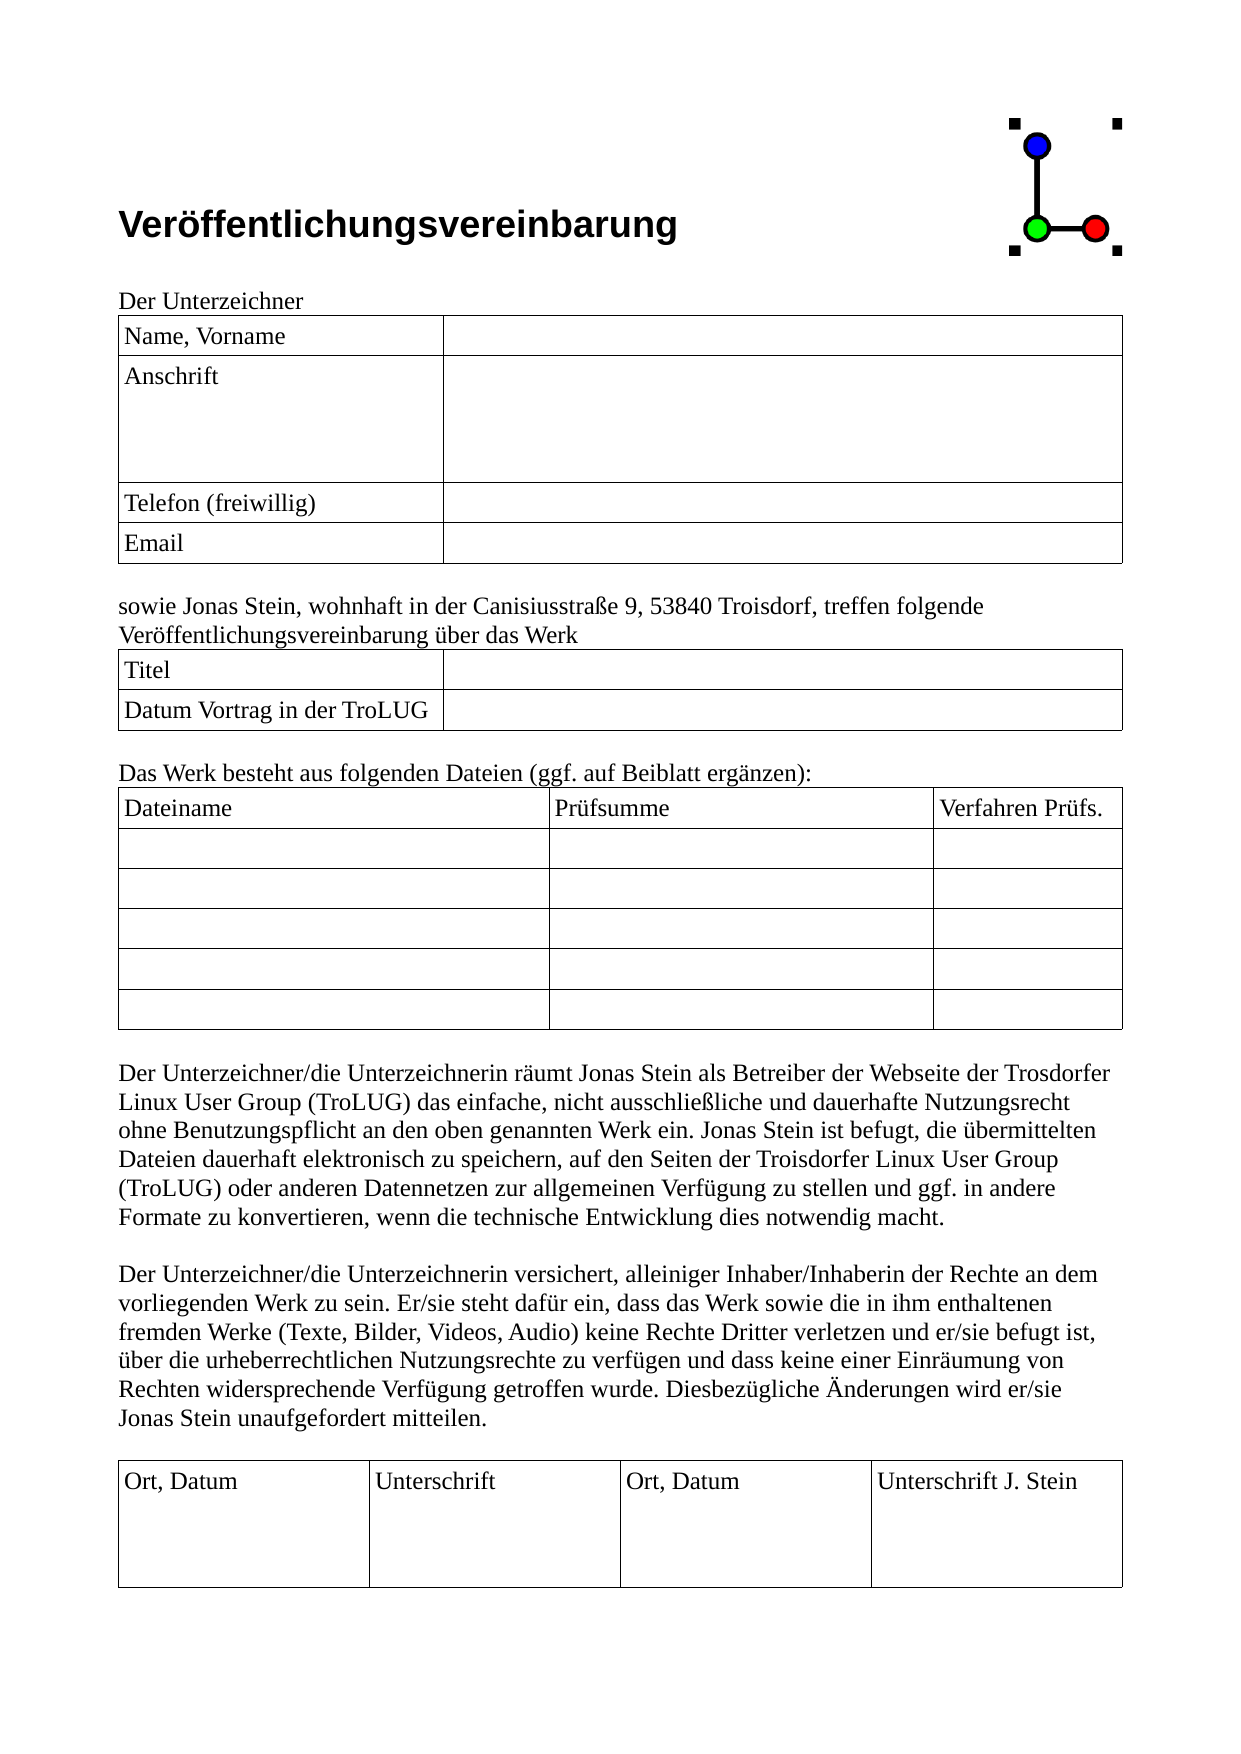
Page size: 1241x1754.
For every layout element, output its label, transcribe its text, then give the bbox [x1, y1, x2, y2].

table_cell [550, 909, 933, 948]
table_cell [444, 483, 1122, 522]
text Das Werk besteht aus folgenden Dateien (ggf. auf Beiblatt ergänzen): [118, 758, 1122, 787]
table_cell [119, 949, 549, 989]
table_cell [934, 909, 1122, 948]
table_header [444, 650, 1122, 689]
subtitle Veröffentlichungsvereinbarung [118, 201, 1009, 245]
table_cell [444, 690, 1122, 729]
table_cell Email [119, 523, 443, 562]
table_cell [444, 523, 1122, 562]
picture [1009, 118, 1123, 256]
table_cell [119, 909, 549, 948]
table_header Unterschrift J. Stein [872, 1461, 1122, 1587]
table_header Unterschrift [370, 1461, 620, 1587]
table_cell [550, 869, 933, 908]
table_cell [119, 990, 549, 1029]
table_header Ort, Datum [621, 1461, 871, 1587]
table_cell [934, 949, 1122, 989]
table_header Titel [119, 650, 443, 689]
table_cell [934, 869, 1122, 908]
table_cell Datum Vortrag in der TroLUG [119, 690, 443, 729]
table_cell [934, 829, 1122, 868]
table_header [444, 316, 1122, 355]
text Der Unterzeichner/die Unterzeichnerin versichert, alleiniger Inhaber/Inhaberin der Rechte an dem vorliegenden Werk zu sein. Er/sie steht dafür ein, dass das Werk sowie die in ihm enthaltenen fremden Werke (Texte, Bilder, Videos, Audio) keine Rechte Dritter verletzen und er/sie befugt ist, über die urheberrechtlichen Nutzungsrechte zu verfügen und dass keine einer Einräumung von Rechten widersprechende Verfügung getroffen wurde. Diesbezügliche Änderungen wird er/sie Jonas Stein unaufgefordert mitteilen. [118, 1259, 1122, 1432]
table_header Dateiname [119, 788, 549, 827]
table_cell [119, 869, 549, 908]
table_header Ort, Datum [119, 1461, 369, 1587]
table_cell [550, 829, 933, 868]
table_header Name, Vorname [119, 316, 443, 355]
table_cell Telefon (freiwillig) [119, 483, 443, 522]
table_cell [444, 356, 1122, 482]
table_cell Anschrift [119, 356, 443, 482]
table_cell [119, 829, 549, 868]
table_cell [934, 990, 1122, 1029]
table_cell [550, 949, 933, 989]
table_cell [550, 990, 933, 1029]
table_header Prüfsumme [550, 788, 933, 827]
text Der Unterzeichner/die Unterzeichnerin räumt Jonas Stein als Betreiber der Webseite der Trosdorfer Linux User Group (TroLUG) das einfache, nicht ausschließliche und dauerhafte Nutzungsrecht ohne Benutzungspflicht an den oben genannten Werk ein. Jonas Stein ist befugt, die übermittelten Dateien dauerhaft elektronisch zu speichern, auf den Seiten der Troisdorfer Linux User Group (TroLUG) oder anderen Datennetzen zur allgemeinen Verfügung zu stellen und ggf. in andere Formate zu konvertieren, wenn die technische Entwicklung dies notwendig macht. [118, 1058, 1122, 1230]
text sowie Jonas Stein, wohnhaft in der Canisiusstraße 9, 53840 Troisdorf, treffen folgende Veröffentlichungsvereinbarung über das Werk [118, 591, 1122, 649]
text Der Unterzeichner [118, 286, 1122, 315]
table_header Verfahren Prüfs. [934, 788, 1122, 827]
